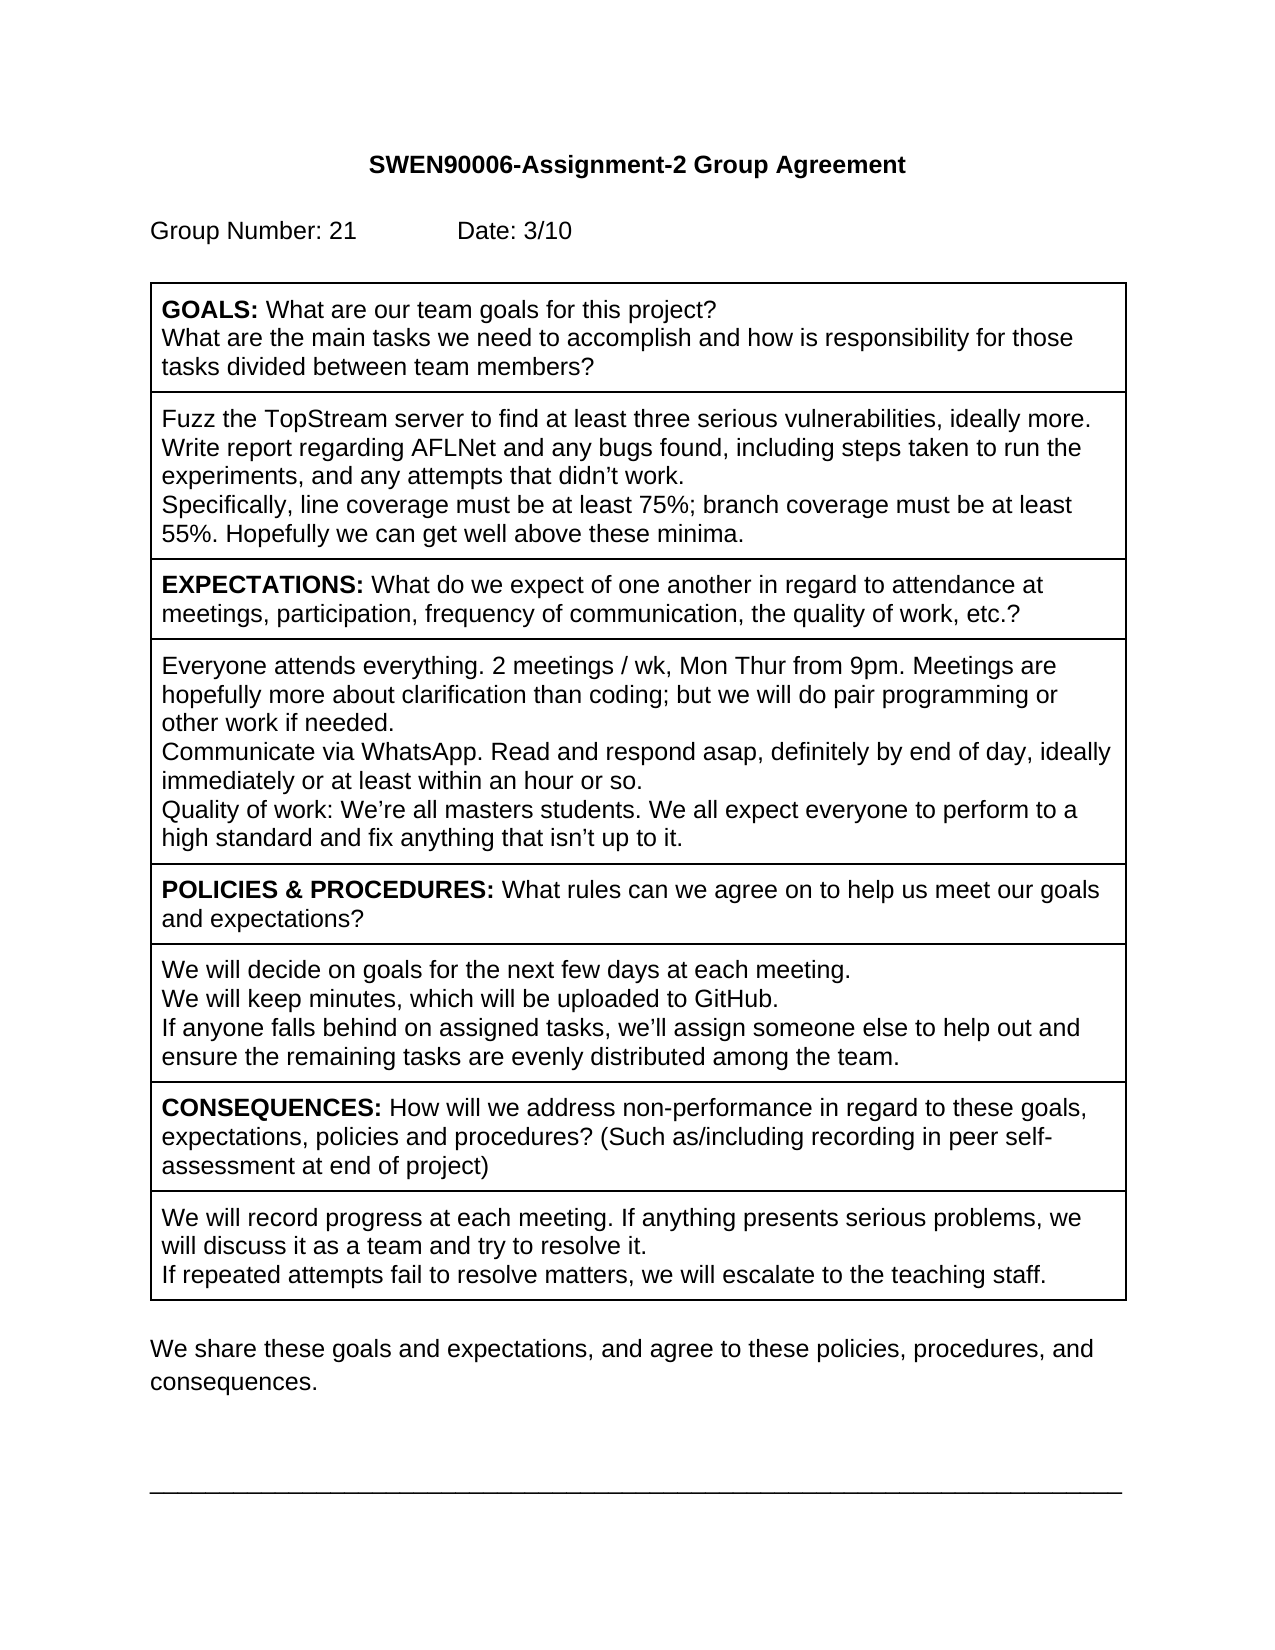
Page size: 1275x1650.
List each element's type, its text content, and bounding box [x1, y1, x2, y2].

table_cell POLICIES & PROCEDURES: What rules can we agree on to help us meet our goals and expectations? [152, 865, 1125, 943]
text Group Number: 21 Date: 3/10 [150, 216, 1125, 245]
table_cell Fuzz the TopStream server to find at least three serious vulnerabilities, ideally more. Write report regarding AFLNet and any bugs found, including steps taken to run the experiments, and any attempts that didn’t work. Specifically, line coverage must be at least 75%; branch coverage must be at least 55%. Hopefully we can get well above these minima. [152, 393, 1125, 558]
table_cell We will record progress at each meeting. If anything presents serious problems, we will discuss it as a team and try to resolve it. If repeated attempts fail to resolve matters, we will escalate to the teaching staff. [152, 1192, 1125, 1299]
table_cell Everyone attends everything. 2 meetings / wk, Mon Thur from 9pm. Meetings are hopefully more about clarification than coding; but we will do pair programming or other work if needed. Communicate via WhatsApp. Read and respond asap, definitely by end of day, ideally immediately or at least within an hour or so. Quality of work: We’re all masters students. We all expect everyone to perform to a high standard and fix anything that isn’t up to it. [152, 640, 1125, 862]
table_cell EXPECTATIONS: What do we expect of one another in regard to attendance at meetings, participation, frequency of communication, the quality of work, etc.? [152, 560, 1125, 638]
text SWEN90006-Assignment-2 Group Agreement [150, 150, 1125, 179]
table_cell CONSEQUENCES: How will we address non-performance in regard to these goals, expectations, policies and procedures? (Such as/including recording in peer self-assessment at end of project) [152, 1083, 1125, 1190]
table_header GOALS: What are our team goals for this project? What are the main tasks we need to accomplish and how is responsibility for those tasks divided between team members? [152, 284, 1125, 391]
table_cell We will decide on goals for the next few days at each meeting. We will keep minutes, which will be uploaded to GitHub. If anyone falls behind on assigned tasks, we’ll assign someone else to help out and ensure the remaining tasks are evenly distributed among the team. [152, 945, 1125, 1081]
text We share these goals and expectations, and agree to these policies, procedures, and consequences. [150, 1334, 1125, 1396]
text ______________________________________________________________________ [150, 1466, 1125, 1495]
